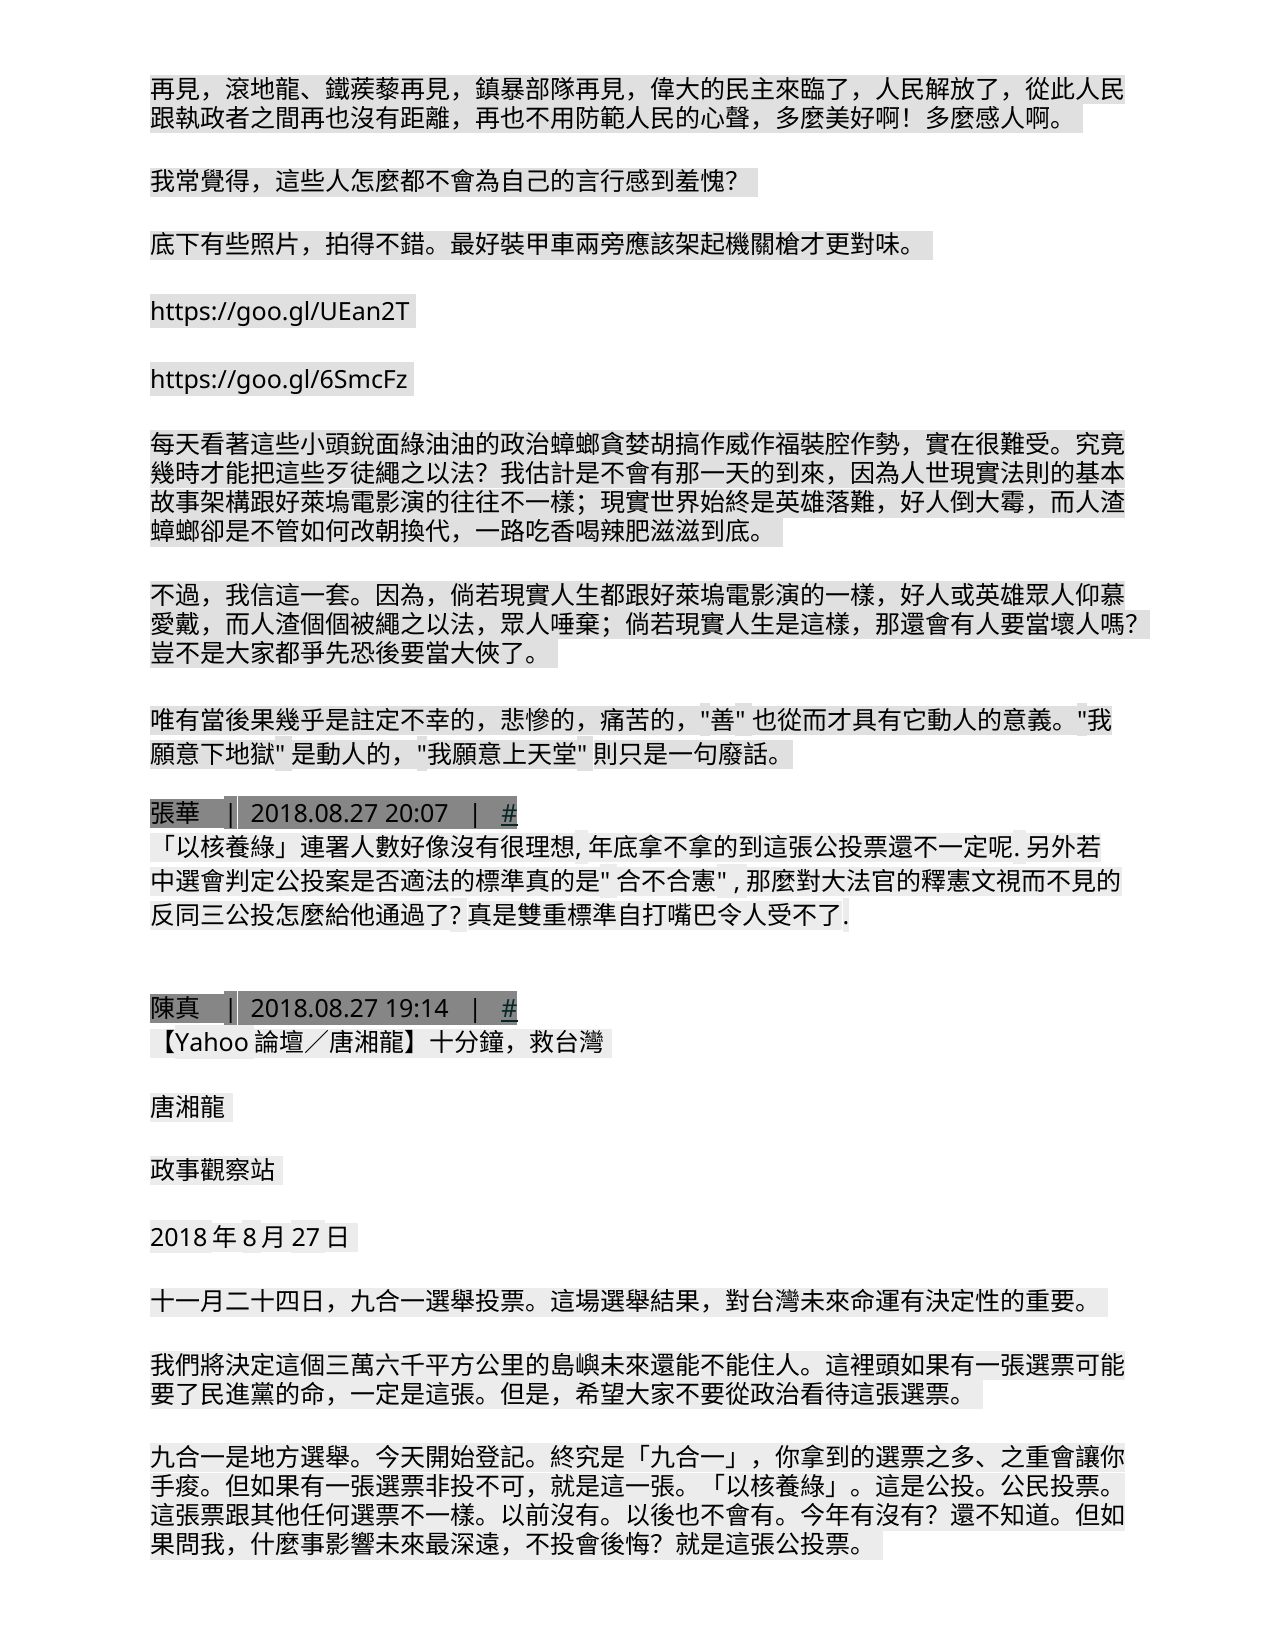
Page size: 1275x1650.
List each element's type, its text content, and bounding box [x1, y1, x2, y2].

text 陳真 | 2018.08.27 19:14 | # [150, 991, 1125, 1025]
text 「以核養綠」連署人數好像沒有很理想, 年底拿不拿的到這張公投票還不一定呢. 另外若中選會判定公投案是否適法的標準真的是" 合不合憲" , 那麼對大法官的釋憲文視而不見的反同三公投怎麼給他通過了? 真是雙重標準自打嘴巴令人受不了. [150, 829, 1125, 932]
text 【Yahoo論壇／唐湘龍】十分鐘，救台灣 唐湘龍 政事觀察站 2018年8月27日 十一月二十四日，九合一選舉投票。這場選舉結果，對台灣未來命運有決定性的重要。 我們將決定這個三萬六千平方公里的島嶼未來還能不能住人。這裡頭如果有一張選票可能要了民進黨的命，一定是這張。但是，希望大家不要從政治看待這張選票。 九合一是地方選舉。今天開始登記。終究是「九合一」，你拿到的選票之多、之重會讓你手痠。但如果有一張選票非投不可，就是這一張。「以核養綠」。這是公投。公民投票。這張票跟其他任何選票不一樣。以前沒有。以後也不會有。今年有沒有？還不知道。但如果問我，什麼事影響未來最深遠，不投會後悔？就是這張公投票。 這張公投票，不為任何人。我們為自己投。從今天開始，最後一周不到的時間，全力為這個公投催生。這個公投完全由專業資深人士以及業餘年輕朋友推動，他 們只是痛恨、焦慮台灣的能源政策被政客操弄成一種完全無法討論的非理性狀態。「反核」無限上綱，「燃煤」卻偷偷越位，台灣眼看將陷入與全球趨勢背道而馳的災難，他們默默努力想為台灣留下一點可住人的可能。 跟他們的熱情、堅持和信念相比，我在這些年因為「反反核」所遭遇的政治攻擊根本不算什麼。 這個公投提案一波三折。過程中遭遇到來自執政黨的打壓、干擾，中選會的技術杯葛之多，一言難盡。這些，現在都不說了。抱怨、憤怒，無濟於事。做就對了。要做什麼？連署。 幫忙連署。更重要的，幫忙拉連署。你會常常聽到政客說「為了下一代」。絕大部份「為了下一代」，其實都是為了：一、為了當民代；二、為了裝口袋。但是「以核養綠」公投，不只「為了下一代」，其實，千秋萬代。而且，現在在主推這個公投的，就是「下一代」自己。 到昨天這個周末為止，這個公投提案在沒有任何系統動員表態支持的情況下，拿到十四萬張連署書。一半。如果你還沒有連署，請上網下載連署書，完成連署寄回清華大學。 這是台灣第一次。以目前把「反核」高度意識型態化、高度政治化的民進黨小動作之多，這鐵定也是台灣最後一次。 不要以為非民進黨都支持。不是。這是一個台灣人已經被洗腦三十年，政治人物幾乎都表態過的議題。許多人和黨，都拉不下臉，都回不去了。雖然馬英九表態支持，雖然江宜樺表態支持，雖然劉兆玄表態支持，但國民黨不敢支持這個公投。新北市長朱立倫、候選人侯友宜也都以技術理由「婉拒」這個公投。國民黨仍然被綁架在「非核家園」的假議題上，立場分裂。 這個公投如果通過，國民黨小傷，民進黨大傷。國民黨傷皮肉，民進黨裡子、面子全毀。因為這個原因，國民黨不會積極杯葛，但民進黨無所不用其極。呼籲公民朋友，尤其是過往反核反到失心瘋的朋友們，捐棄政治成見，從台灣能源政策的現實性與迫切性，一起進場投票。 這個公投的發動與我無關。但理念完全一致。關于台灣該有的能源政策論述，我做一個「終極版」的整理。因為，如果這次沒過，以後也不必做了。 一、台灣是封閉性能源環境。沒有任何電網、氣網。現在，九十九%能源靠進口。八十五%的電力靠燃燒。燒煤、燒氣、燒油，還加上一點點燒垃圾。 二、電力是國家發展的任督二脈。電力來源需要滿足「安全」、「乾淨」、「穩定」、「便宜」。這四個目標都非常、非常重要。但如果一定要排一個優先順序，就是這樣排。世界上沒有一個地方有一種能源可以滿足所有目標。我們必須選擇。 三、任何系統的電力結構配置一定要有「穩定」、「便宜」為優先考量的基載電力。在台灣，基載電力只有兩種選擇：核能，或是燃煤。只要核能被廢，所有的電力缺口一定用燃煤來補。「反核」、「反煤」，台灣只能二選一。非常現實。 四、天然氣發電「有點貴，有點不穩定」。綠能發電「非常貴，非常不穩定」。「有點便宜，有點穩定，但非常非常髒的，是燃煤」。安全、乾淨、穩定、便宜的唯一選擇，就是核能。 五、核廢料是個問題。不管境內處理、境外處理，這個問題之所以是問題，因為反核政客不肯放手。 六、去年，全球碳排放最高的發電廠，台中火力排第一。雲林麥寮排第五。尤其中火，遙遙領先全世界所有發電廠。但未來，台北一定追上來。北部用掉全台灣四十五%的電。只要廢核，就是進煤。每座超大燃煤機組至少運作四十年。林口已經開始了，接下去就是深澳。 七、燃煤電廠不只是排碳。燃煤電廠同步排出的，一定是致癌的PM2.5。反核，就是反對乾淨的空氣。反對健康。反對讓自己和家人免於各種癌病變。 八、世界衛生組織早就把空氣污染列為一級致癌物裡的表列第一名。所謂「一級致癌物」，是指「確定致癌」。所以，反煤是普世價值。反核只是民進黨的「普黨價值」。 九、林義雄比你家人還要親？你竟然為了林義雄的面子而「反核」，卻不為了家人健康而「反煤」？ 十、綠能要發展。但綠能是為了取代燃煤，不是核能。為了發展目前還只能算是「安全玩具」的綠能，必須維持核能。這就是「以核養綠」。核綠並重。 其他的，不說了。花十分鐘完成這份連署書，將是你身為公民為自己和家人所做最有意義的一件事。只要連署成案，台灣將會有真正的改變。 [150, 1025, 1125, 1560]
text 張華 | 2018.08.27 20:07 | # [150, 796, 1125, 829]
text 前些日子，帶小孩去圖書館看書，數百個警察與便衣沿路戒備部哨，如臨大敵。想不到抵達圖書館之後，居然連圖書館入口廣場與電梯入口也被一大群便衣特務給佔領。小孩很害怕，問我說："怎麼那麼多警察？警察是在抓壞人嗎？" 我故意大聲回答說："不是哦，警察不一定都是抓壞人，他們現在是在保護壞人。"小孩驚訝地大叫一聲 "啊！？怎麼會這樣？" 我說："因為壞人常常會當大官，警察得乖乖聽話"。 想不到一位便衣聽到我們的對話之後，居然馬上一個箭步衝過來想攔住我。我沒理他，直視了他一眼，他就停下了腳步，眼神充滿警戒，一直盯著小孩的書包看，大概是以為裏頭裝著炸彈，其實裏頭只有兩片尿布和一個奶瓶。 類似這樣一種沿路重兵戒備的場面，我光是這兩年在高雄和台南就見過四、五次。不過，這一次比較特別，沿路重兵部署至少長達五、六公里，從左營到前鎮，橫跨整個高雄。類似場景，我只曾經在戒嚴時期看過幾次，例如 1986年的 5月19號，我們數十名黨外人士，在 "聚眾抗議唯一死刑" 的戒嚴令威脅底下，前往龍山寺聚集，準備去總統府抗議長達38年的戒嚴令。那一次，就跟現在一樣，沿路無數軍警戒備，長達數公里，佔領了每一條大街小巷。 綠油油的陳芳明在蔡啥小當選所謂 "總統" 之後，寫文青式的文章很溫馨地讚嘆說：拒馬再見，滾地龍、鐵蒺藜再見，鎮暴部隊再見，偉大的民主來臨了，人民解放了，從此人民跟執政者之間再也沒有距離，再也不用防範人民的心聲，多麼美好啊！多麼感人啊。 我常覺得，這些人怎麼都不會為自己的言行感到羞愧？ 底下有些照片，拍得不錯。最好裝甲車兩旁應該架起機關槍才更對味。 https://goo.gl/UEan2T https://goo.gl/6SmcFz 每天看著這些小頭銳面綠油油的政治蟑螂貪婪胡搞作威作福裝腔作勢，實在很難受。究竟幾時才能把這些歹徒繩之以法？我估計是不會有那一天的到來，因為人世現實法則的基本故事架構跟好萊塢電影演的往往不一樣；現實世界始終是英雄落難，好人倒大霉，而人渣蟑螂卻是不管如何改朝換代，一路吃香喝辣肥滋滋到底。 不過，我信這一套。因為，倘若現實人生都跟好萊塢電影演的一樣，好人或英雄眾人仰慕愛戴，而人渣個個被繩之以法，眾人唾棄；倘若現實人生是這樣，那還會有人要當壞人嗎？豈不是大家都爭先恐後要當大俠了。 唯有當後果幾乎是註定不幸的，悲慘的，痛苦的，"善" 也從而才具有它動人的意義。"我願意下地獄" 是動人的，"我願意上天堂" 則只是一句廢話。 [150, 75, 1125, 771]
